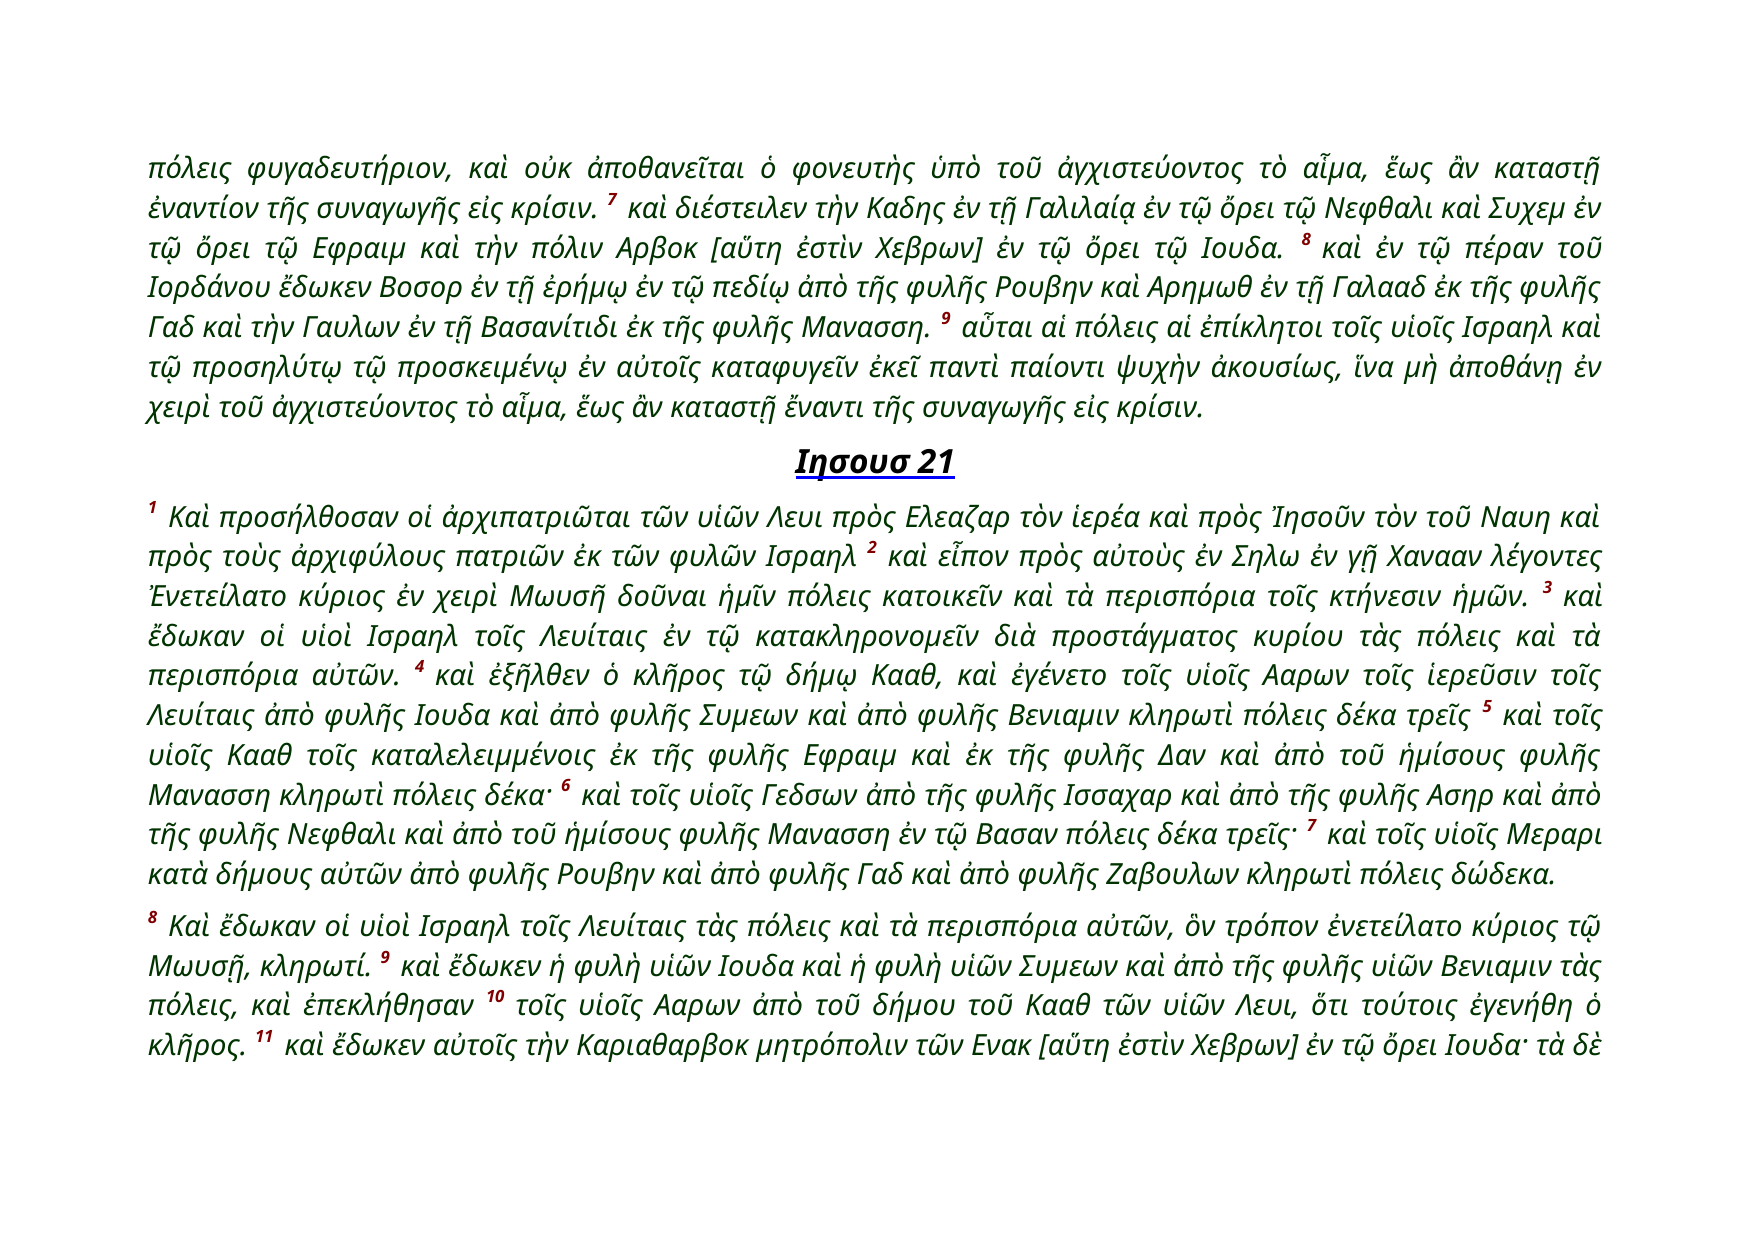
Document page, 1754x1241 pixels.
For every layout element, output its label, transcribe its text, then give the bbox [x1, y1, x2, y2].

subtitle Ιησουσ 21 [148, 438, 1606, 483]
text 1 Καὶ προσήλθοσαν οἱ ἀρχιπατριῶται τῶν υἱῶν Λευι πρὸς Ελεαζαρ τὸν ἱερέα καὶ πρὸς Ἰησοῦν τὸν τοῦ Ναυη καὶ πρὸς τοὺς ἀρχιφύλους πατριῶν ἐκ τῶν φυλῶν Ισραηλ 2 καὶ εἶπον πρὸς αὐτοὺς ἐν Σηλω ἐν γῇ Χανααν λέγοντες Ἐνετείλατο κύριος ἐν χειρὶ Μωυσῆ δοῦναι ἡμῖν πόλεις κατοικεῖν καὶ τὰ περισπόρια τοῖς κτήνεσιν ἡμῶν. 3 καὶ ἔδωκαν οἱ υἱοὶ Ισραηλ τοῖς Λευίταις ἐν τῷ κατακληρονομεῖν διὰ προστάγματος κυρίου τὰς πόλεις καὶ τὰ περισπόρια αὐτῶν. 4 καὶ ἐξῆλθεν ὁ κλῆρος τῷ δήμῳ Κααθ, καὶ ἐγένετο τοῖς υἱοῖς Ααρων τοῖς ἱερεῦσιν τοῖς Λευίταις ἀπὸ φυλῆς Ιουδα καὶ ἀπὸ φυλῆς Συμεων καὶ ἀπὸ φυλῆς Βενιαμιν κληρωτὶ πόλεις δέκα τρεῖς 5 καὶ τοῖς υἱοῖς Κααθ τοῖς καταλελειμμένοις ἐκ τῆς φυλῆς Εφραιμ καὶ ἐκ τῆς φυλῆς Δαν καὶ ἀπὸ τοῦ ἡμίσους φυλῆς Μανασση κληρωτὶ πόλεις δέκα· 6 καὶ τοῖς υἱοῖς Γεδσων ἀπὸ τῆς φυλῆς Ισσαχαρ καὶ ἀπὸ τῆς φυλῆς Ασηρ καὶ ἀπὸ τῆς φυλῆς Νεφθαλι καὶ ἀπὸ τοῦ ἡμίσους φυλῆς Μανασση ἐν τῷ Βασαν πόλεις δέκα τρεῖς· 7 καὶ τοῖς υἱοῖς Μεραρι κατὰ δήμους αὐτῶν ἀπὸ φυλῆς Ρουβην καὶ ἀπὸ φυλῆς Γαδ καὶ ἀπὸ φυλῆς Ζαβουλων κληρωτὶ πόλεις δώδεκα. [148, 496, 1606, 893]
text 8 Καὶ ἔδωκαν οἱ υἱοὶ Ισραηλ τοῖς Λευίταις τὰς πόλεις καὶ τὰ περισπόρια αὐτῶν, ὃν τρόπον ἐνετείλατο κύριος τῷ Μωυσῇ, κληρωτί. 9 καὶ ἔδωκεν ἡ φυλὴ υἱῶν Ιουδα καὶ ἡ φυλὴ υἱῶν Συμεων καὶ ἀπὸ τῆς φυλῆς υἱῶν Βενιαμιν τὰς πόλεις, καὶ ἐπεκλήθησαν 10 τοῖς υἱοῖς Ααρων ἀπὸ τοῦ δήμου τοῦ Κααθ τῶν υἱῶν Λευι, ὅτι τούτοις ἐγενήθη ὁ κλῆρος. 11 καὶ ἔδωκεν αὐτοῖς τὴν Καριαθαρβοκ μητρόπολιν τῶν Ενακ [αὕτη ἐστὶν Χεβρων] ἐν τῷ ὄρει Ιουδα· τὰ δὲ [148, 905, 1606, 1064]
text πόλεις φυγαδευτήριον, καὶ οὐκ ἀποθανεῖται ὁ φονευτὴς ὑπὸ τοῦ ἀγχιστεύοντος τὸ αἷμα, ἕως ἂν καταστῇ ἐναντίον τῆς συναγωγῆς εἰς κρίσιν. 7 καὶ διέστειλεν τὴν Καδης ἐν τῇ Γαλιλαίᾳ ἐν τῷ ὄρει τῷ Νεφθαλι καὶ Συχεμ ἐν τῷ ὄρει τῷ Εφραιμ καὶ τὴν πόλιν Αρβοκ [αὕτη ἐστὶν Χεβρων] ἐν τῷ ὄρει τῷ Ιουδα. 8 καὶ ἐν τῷ πέραν τοῦ Ιορδάνου ἔδωκεν Βοσορ ἐν τῇ ἐρήμῳ ἐν τῷ πεδίῳ ἀπὸ τῆς φυλῆς Ρουβην καὶ Αρημωθ ἐν τῇ Γαλααδ ἐκ τῆς φυλῆς Γαδ καὶ τὴν Γαυλων ἐν τῇ Βασανίτιδι ἐκ τῆς φυλῆς Μανασση. 9 αὗται αἱ πόλεις αἱ ἐπίκλητοι τοῖς υἱοῖς Ισραηλ καὶ τῷ προσηλύτῳ τῷ προσκειμένῳ ἐν αὐτοῖς καταφυγεῖν ἐκεῖ παντὶ παίοντι ψυχὴν ἀκουσίως, ἵνα μὴ ἀποθάνῃ ἐν χειρὶ τοῦ ἀγχιστεύοντος τὸ αἷμα, ἕως ἂν καταστῇ ἔναντι τῆς συναγωγῆς εἰς κρίσιν. [148, 148, 1606, 426]
